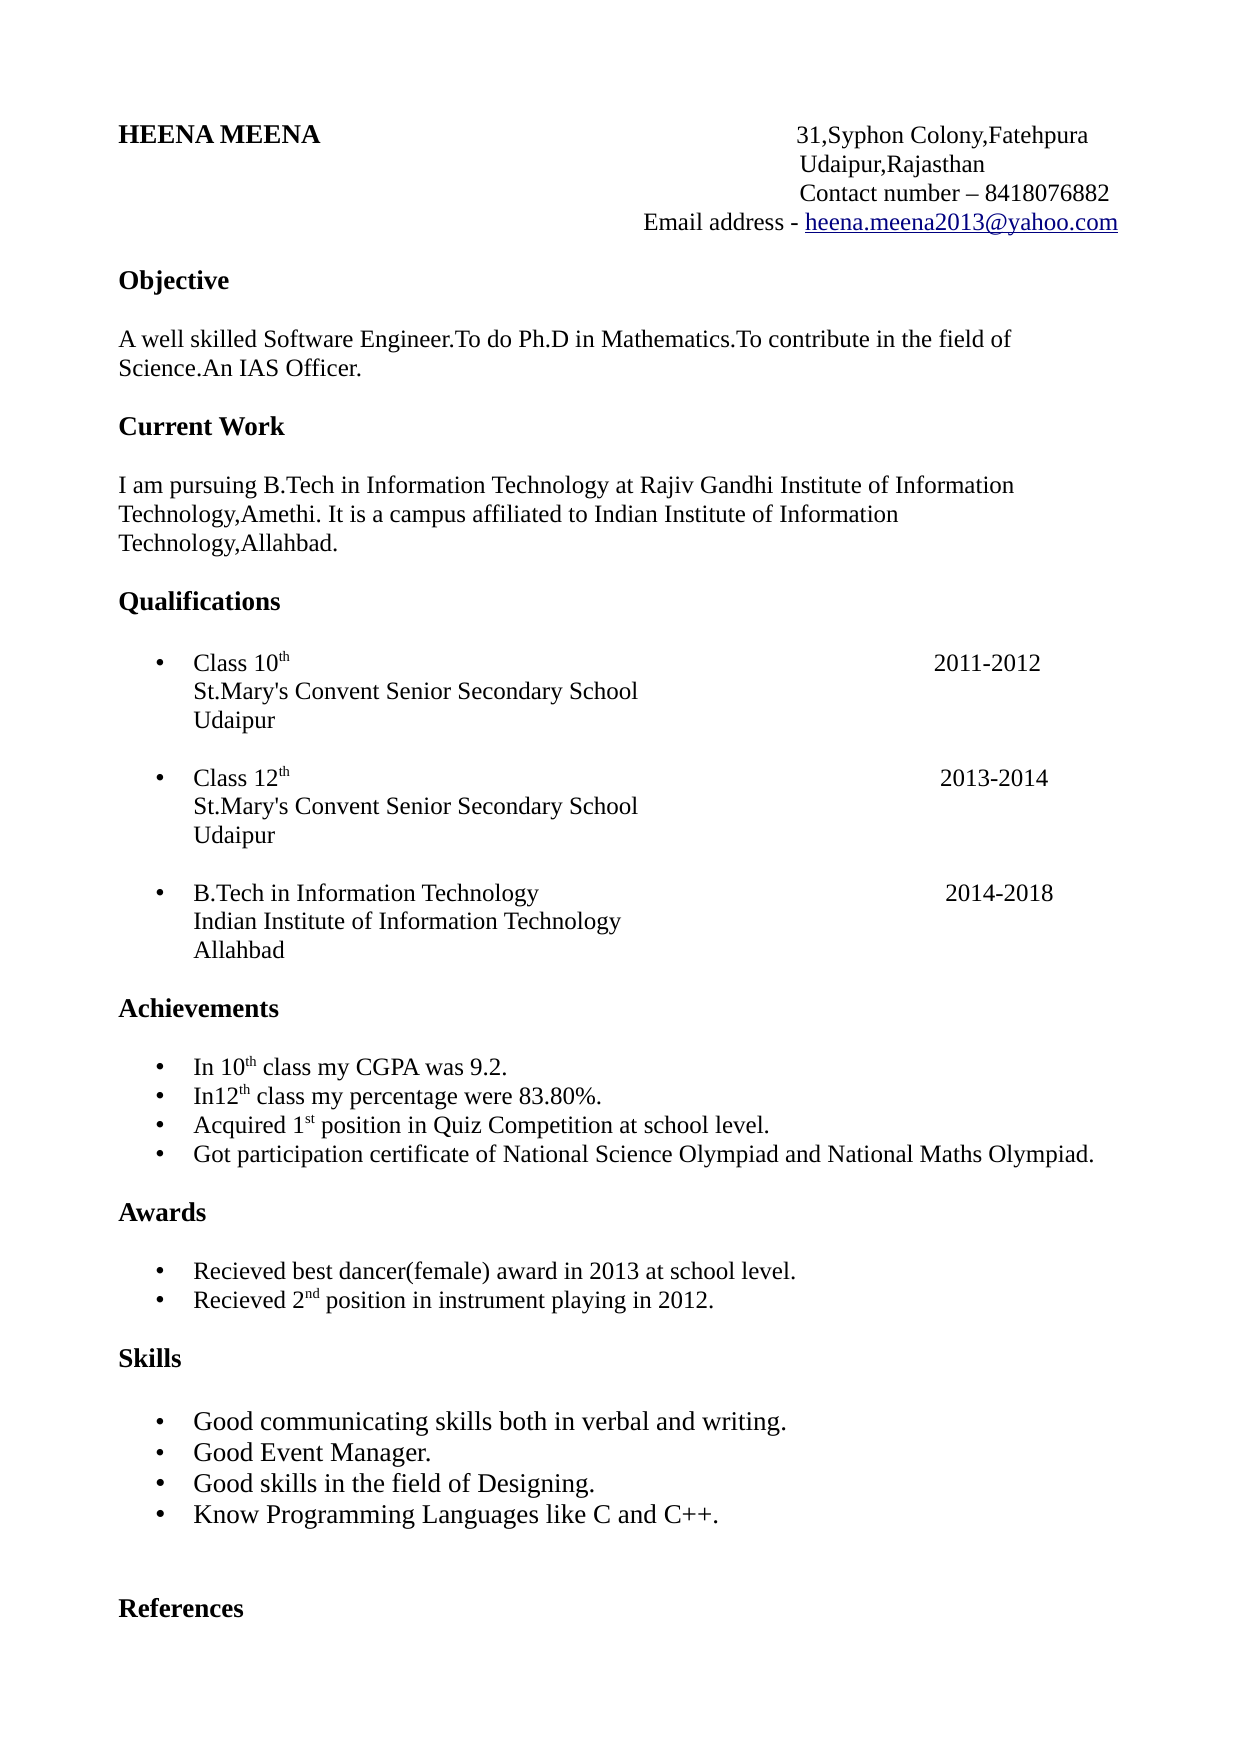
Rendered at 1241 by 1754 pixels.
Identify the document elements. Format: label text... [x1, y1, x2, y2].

list Recieved 2nd position in instrument playing in 2012. [156, 1285, 1122, 1314]
list St.Mary's Convent Senior Secondary School [156, 676, 1122, 705]
text Udaipur,Rajasthan [118, 149, 1122, 178]
list Got participation certificate of National Science Olympiad and National Maths Olympiad. [156, 1139, 1122, 1167]
list Indian Institute of Information Technology [156, 906, 1122, 935]
text Qualifications [118, 585, 1122, 616]
list Allahbad [156, 935, 1122, 964]
list B.Tech in Information Technology 2014-2018 [156, 878, 1122, 906]
list Class 12th 2013-2014 [156, 763, 1122, 791]
text Achievements [118, 993, 1122, 1024]
text Objective [118, 264, 1122, 295]
text References [118, 1592, 1122, 1623]
list Recieved best dancer(female) award in 2013 at school level. [156, 1256, 1122, 1285]
list Udaipur [156, 705, 1122, 734]
text Contact number – 8418076882 [118, 178, 1122, 207]
list Good communicating skills both in verbal and writing. [156, 1405, 1122, 1436]
list Know Programming Languages like C and C++. [156, 1498, 1122, 1529]
list Udaipur [156, 820, 1122, 849]
text I am pursuing B.Tech in Information Technology at Rajiv Gandhi Institute of Information Technology,Amethi. It is a campus affiliated to Indian Institute of Information Technology,Allahbad. [118, 470, 1122, 557]
text Awards [118, 1196, 1122, 1227]
list In12th class my percentage were 83.80%. [156, 1081, 1122, 1110]
list Good Event Manager. [156, 1436, 1122, 1467]
list Class 10th 2011-2012 [156, 648, 1122, 676]
list St.Mary's Convent Senior Secondary School [156, 791, 1122, 820]
list In 10th class my CGPA was 9.2. [156, 1052, 1122, 1081]
text A well skilled Software Engineer.To do Ph.D in Mathematics.To contribute in the field of Science.An IAS Officer. [118, 324, 1122, 382]
text Email address - heena.meena2013@yahoo.com [118, 207, 1122, 236]
text HEENA MEENA 31,Syphon Colony,Fatehpura [118, 118, 1122, 149]
text Skills [118, 1342, 1122, 1373]
list Acquired 1st position in Quiz Competition at school level. [156, 1110, 1122, 1139]
list Good skills in the field of Designing. [156, 1467, 1122, 1498]
text Current Work [118, 410, 1122, 442]
